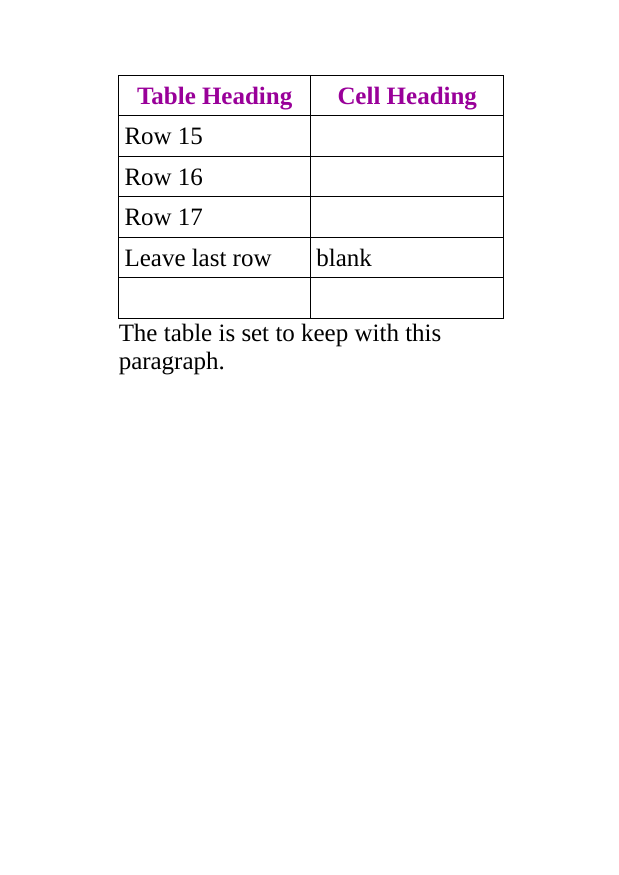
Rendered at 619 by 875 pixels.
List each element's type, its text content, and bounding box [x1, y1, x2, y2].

table_cell Row 17 [119, 197, 310, 237]
table_cell [311, 116, 503, 156]
table_cell Row 16 [119, 157, 310, 196]
table_cell [311, 197, 503, 237]
table_cell Row 15 [119, 116, 310, 156]
text The table is set to keep with this paragraph. [118, 319, 500, 375]
table_cell blank [311, 238, 503, 277]
table_cell [311, 157, 503, 196]
table_cell Leave last row [119, 238, 310, 277]
table_cell [119, 278, 310, 317]
table_header Table Heading [119, 76, 310, 115]
table_header Cell Heading [311, 76, 503, 115]
table_cell [311, 278, 503, 317]
